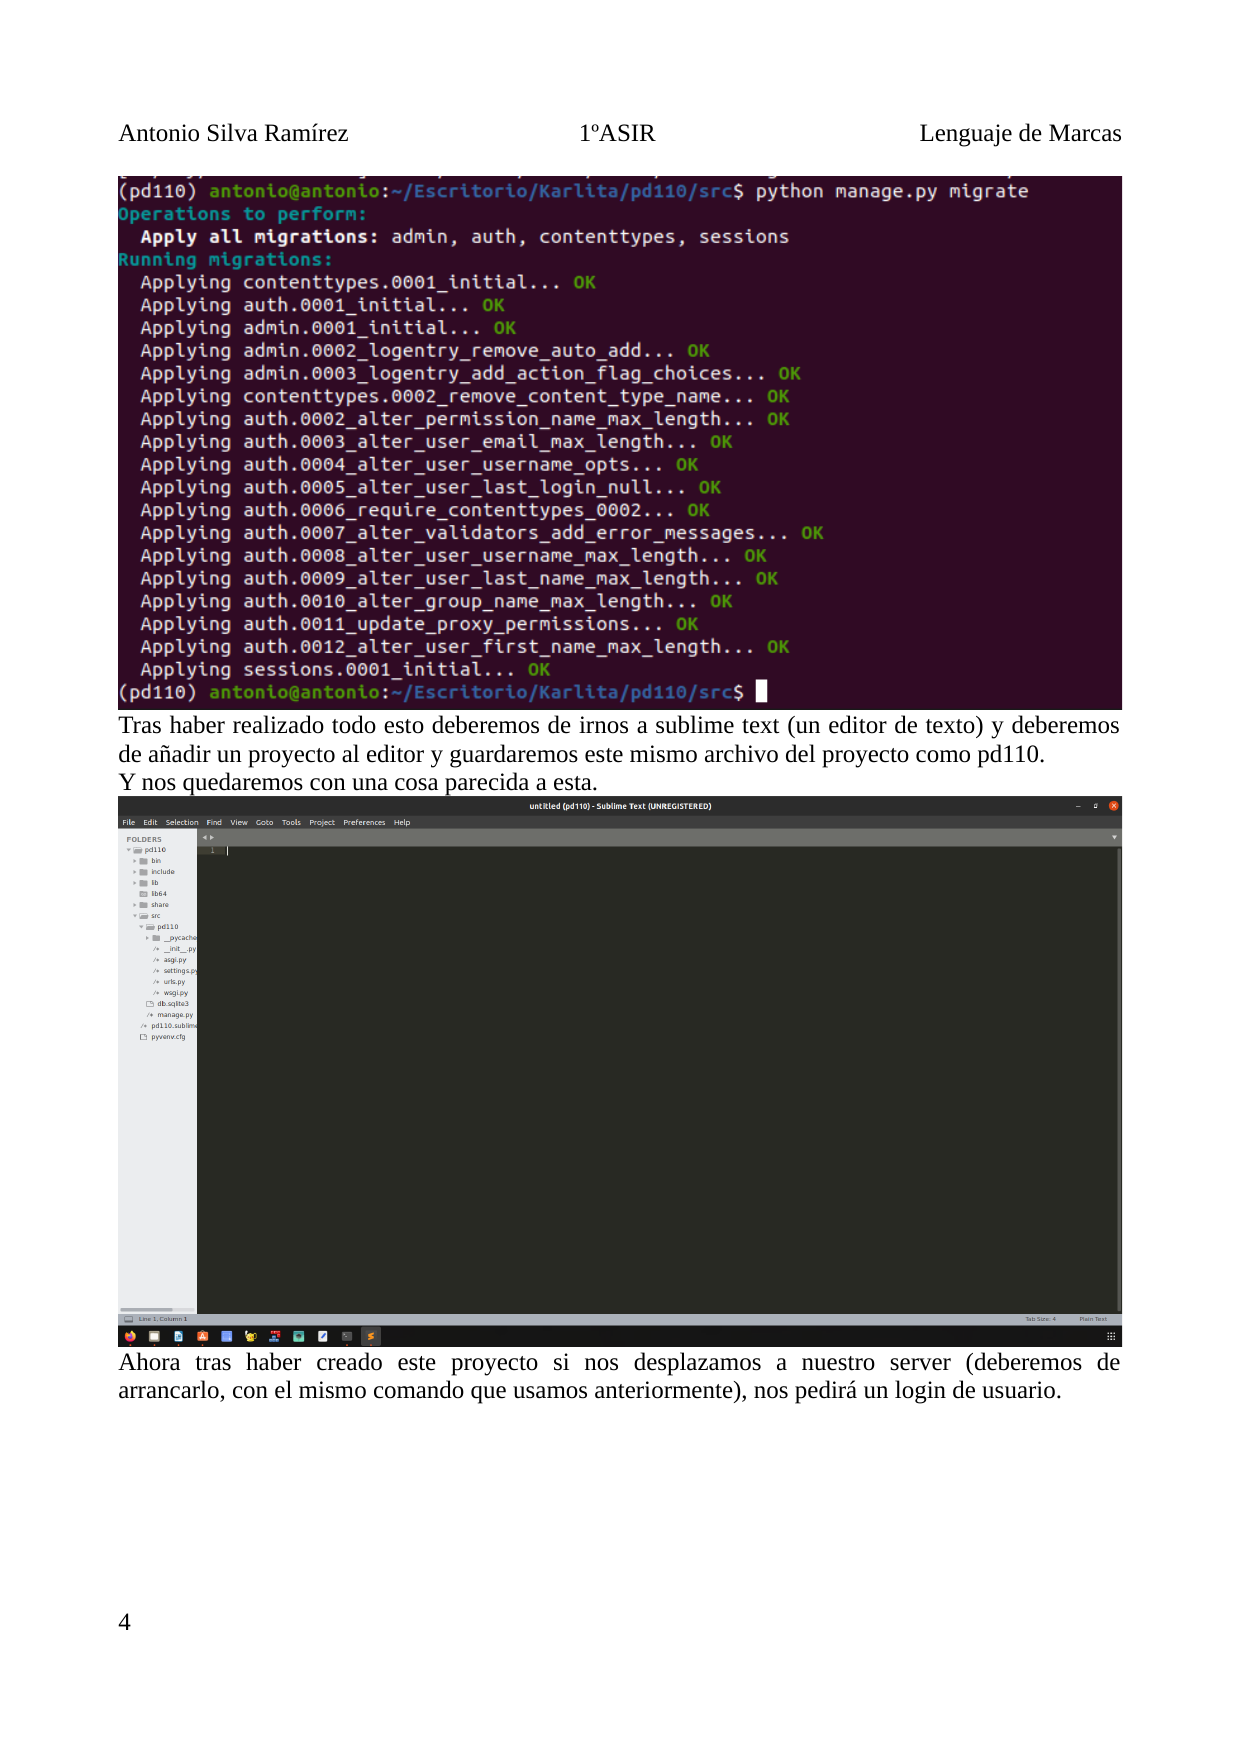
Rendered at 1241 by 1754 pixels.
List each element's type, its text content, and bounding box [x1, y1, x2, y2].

text Ahora tras haber creado este proyecto si nos desplazamos a nuestro server (deberemos de arrancarlo, con el mismo comando que usamos anteriormente), nos pedirá un login de usuario. [118, 1347, 1122, 1404]
picture [118, 796, 1123, 1347]
picture [118, 176, 1123, 710]
text Y nos quedaremos con una cosa parecida a esta. [118, 767, 1122, 796]
text Tras haber realizado todo esto deberemos de irnos a sublime text (un editor de texto) y deberemos de añadir un proyecto al editor y guardaremos este mismo archivo del proyecto como pd110. [118, 710, 1122, 767]
